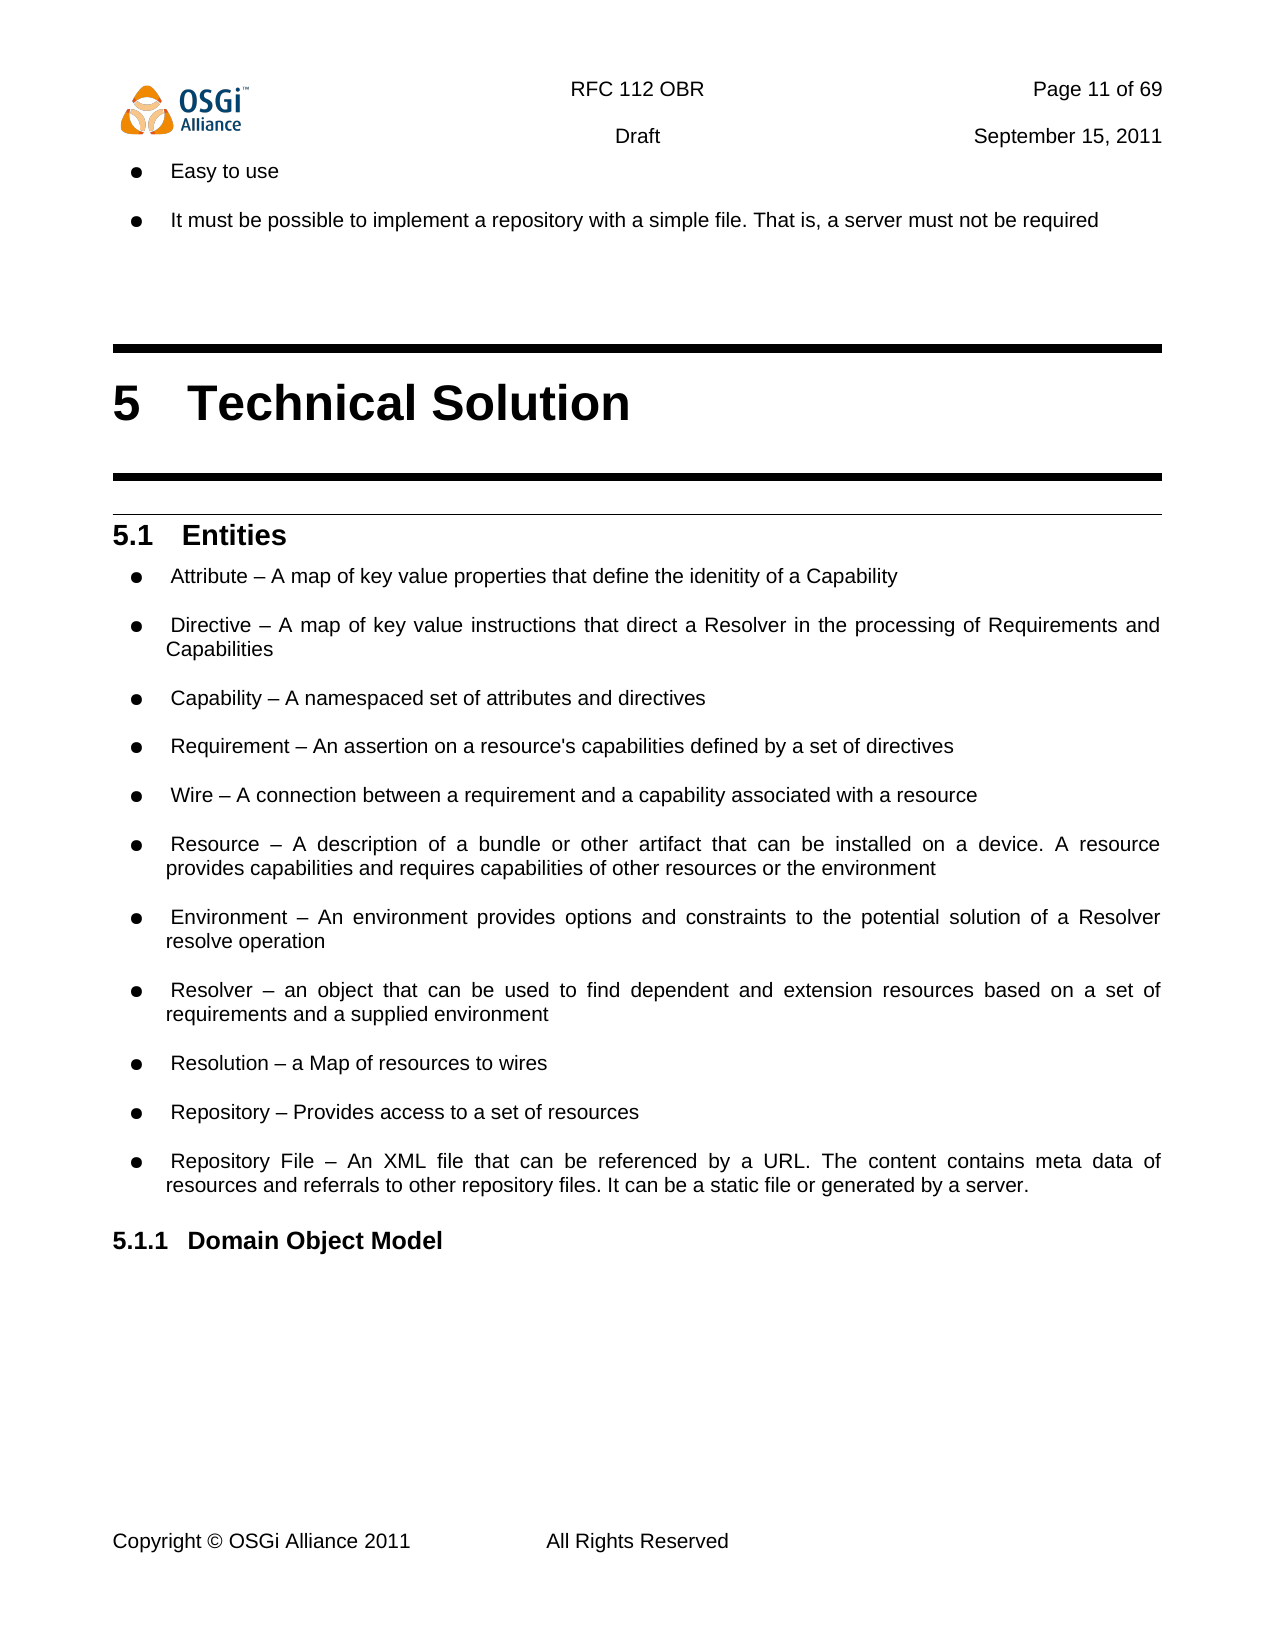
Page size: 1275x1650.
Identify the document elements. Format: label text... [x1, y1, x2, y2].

list Wire – A connection between a requirement and a capability associated with a resource [111, 783, 1162, 807]
list Resource – A description of a bundle or other artifact that can be installed on a device. A resource provides capabilities and requires capabilities of other resources or the environment [111, 832, 1162, 880]
list Easy to use [111, 159, 1162, 183]
list Resolution – a Map of resources to wires [111, 1051, 1162, 1075]
subtitle Entities [112, 515, 1162, 551]
subtitle Domain Object Model [112, 1226, 1162, 1255]
picture [113, 78, 257, 142]
list Repository – Provides access to a set of resources [111, 1100, 1162, 1124]
list Environment – An environment provides options and constraints to the potential solution of a Resolver resolve operation [111, 905, 1162, 953]
subtitle Technical Solution [112, 345, 1162, 481]
list Resolver – an object that can be used to find dependent and extension resources based on a set of requirements and a supplied environment [111, 978, 1162, 1026]
list Requirement – An assertion on a resource's capabilities defined by a set of directives [111, 734, 1162, 758]
list It must be possible to implement a repository with a simple file. That is, a server must not be required [111, 208, 1162, 232]
list Directive – A map of key value instructions that direct a Resolver in the processing of Requirements and Capabilities [111, 612, 1162, 660]
list Capability – A namespaced set of attributes and directives [111, 685, 1162, 709]
list Attribute – A map of key value properties that define the idenitity of a Capability [111, 563, 1162, 587]
list Repository File – An XML file that can be referenced by a URL. The content contains meta data of resources and referrals to other repository files. It can be a static file or generated by a server. [111, 1149, 1162, 1197]
